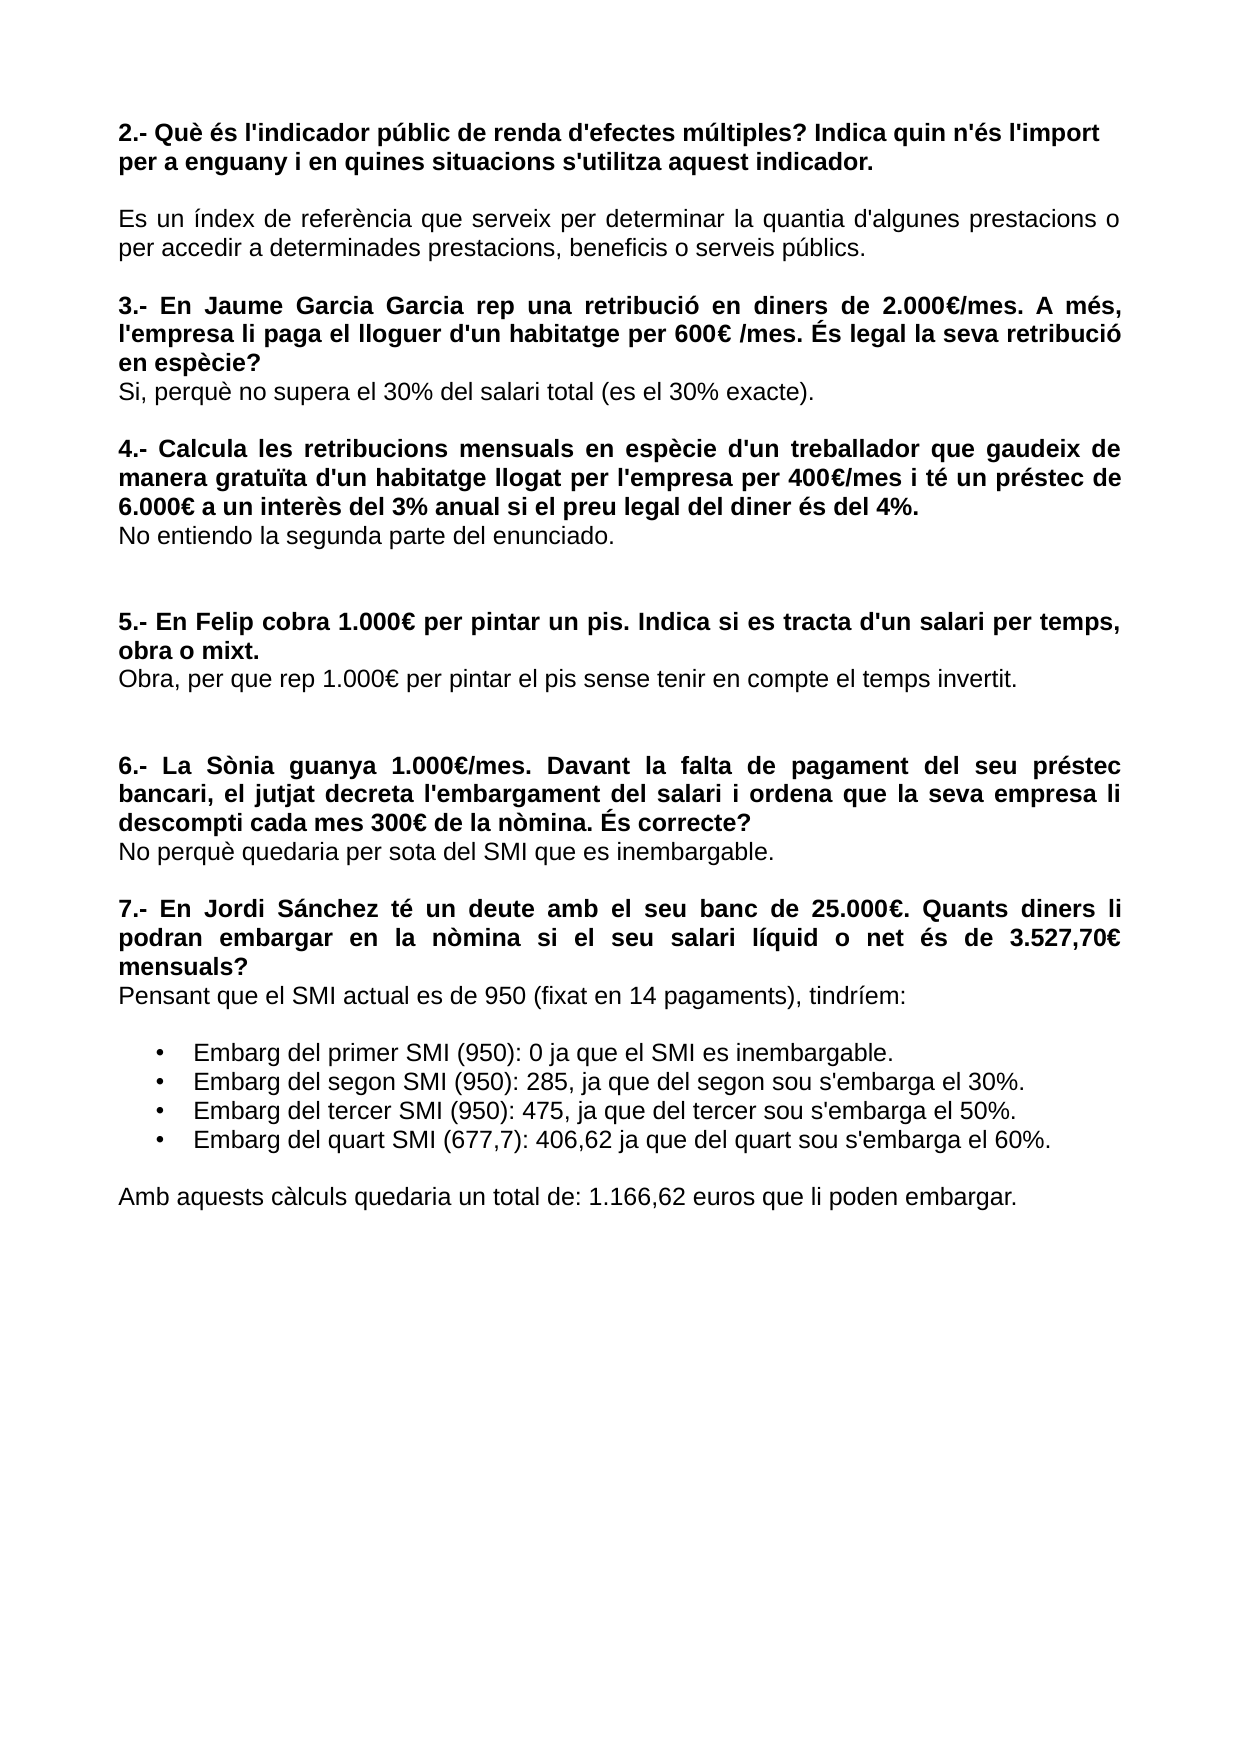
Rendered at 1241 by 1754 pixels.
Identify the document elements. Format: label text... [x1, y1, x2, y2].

text Pensant que el SMI actual es de 950 (fixat en 14 pagaments), tindríem: [118, 981, 1122, 1009]
text 2.- Què és l'indicador públic de renda d'efectes múltiples? Indica quin n'és l'import per a enguany i en quines situacions s'utilitza aquest indicador. [118, 118, 1122, 176]
text 5.- En Felip cobra 1.000€ per pintar un pis. Indica si es tracta d'un salari per temps, obra o mixt. [118, 607, 1122, 664]
text 6.- La Sònia guanya 1.000€/mes. Davant la falta de pagament del seu préstec bancari, el jutjat decreta l'embargament del salari i ordena que la seva empresa li descompti cada mes 300€ de la nòmina. És correcte? [118, 751, 1122, 837]
text 3.- En Jaume Garcia Garcia rep una retribució en diners de 2.000€/mes. A més, l'empresa li paga el lloguer d'un habitatge per 600€ /mes. És legal la seva retribució en espècie? [118, 291, 1122, 377]
text Amb aquests càlculs quedaria un total de: 1.166,62 euros que li poden embargar. [118, 1182, 1122, 1211]
text No entiendo la segunda parte del enunciado. [118, 521, 1122, 549]
list Embarg del quart SMI (677,7): 406,62 ja que del quart sou s'embarga el 60%. [156, 1125, 1122, 1153]
text Es un índex de referència que serveix per determinar la quantia d'algunes prestacions o per accedir a determinades prestacions, beneficis o serveis públics. [118, 204, 1122, 262]
list Embarg del segon SMI (950): 285, ja que del segon sou s'embarga el 30%. [156, 1067, 1122, 1096]
list Embarg del tercer SMI (950): 475, ja que del tercer sou s'embarga el 50%. [156, 1096, 1122, 1125]
text 4.- Calcula les retribucions mensuals en espècie d'un treballador que gaudeix de manera gratuïta d'un habitatge llogat per l'empresa per 400€/mes i té un préstec de 6.000€ a un interès del 3% anual si el preu legal del diner és del 4%. [118, 434, 1122, 521]
text Si, perquè no supera el 30% del salari total (es el 30% exacte). [118, 377, 1122, 406]
text No perquè quedaria per sota del SMI que es inembargable. [118, 837, 1122, 866]
text 7.- En Jordi Sánchez té un deute amb el seu banc de 25.000€. Quants diners li podran embargar en la nòmina si el seu salari líquid o net és de 3.527,70€ mensuals? [118, 894, 1122, 981]
text Obra, per que rep 1.000€ per pintar el pis sense tenir en compte el temps invertit. [118, 664, 1122, 693]
list Embarg del primer SMI (950): 0 ja que el SMI es inembargable. [156, 1038, 1122, 1067]
